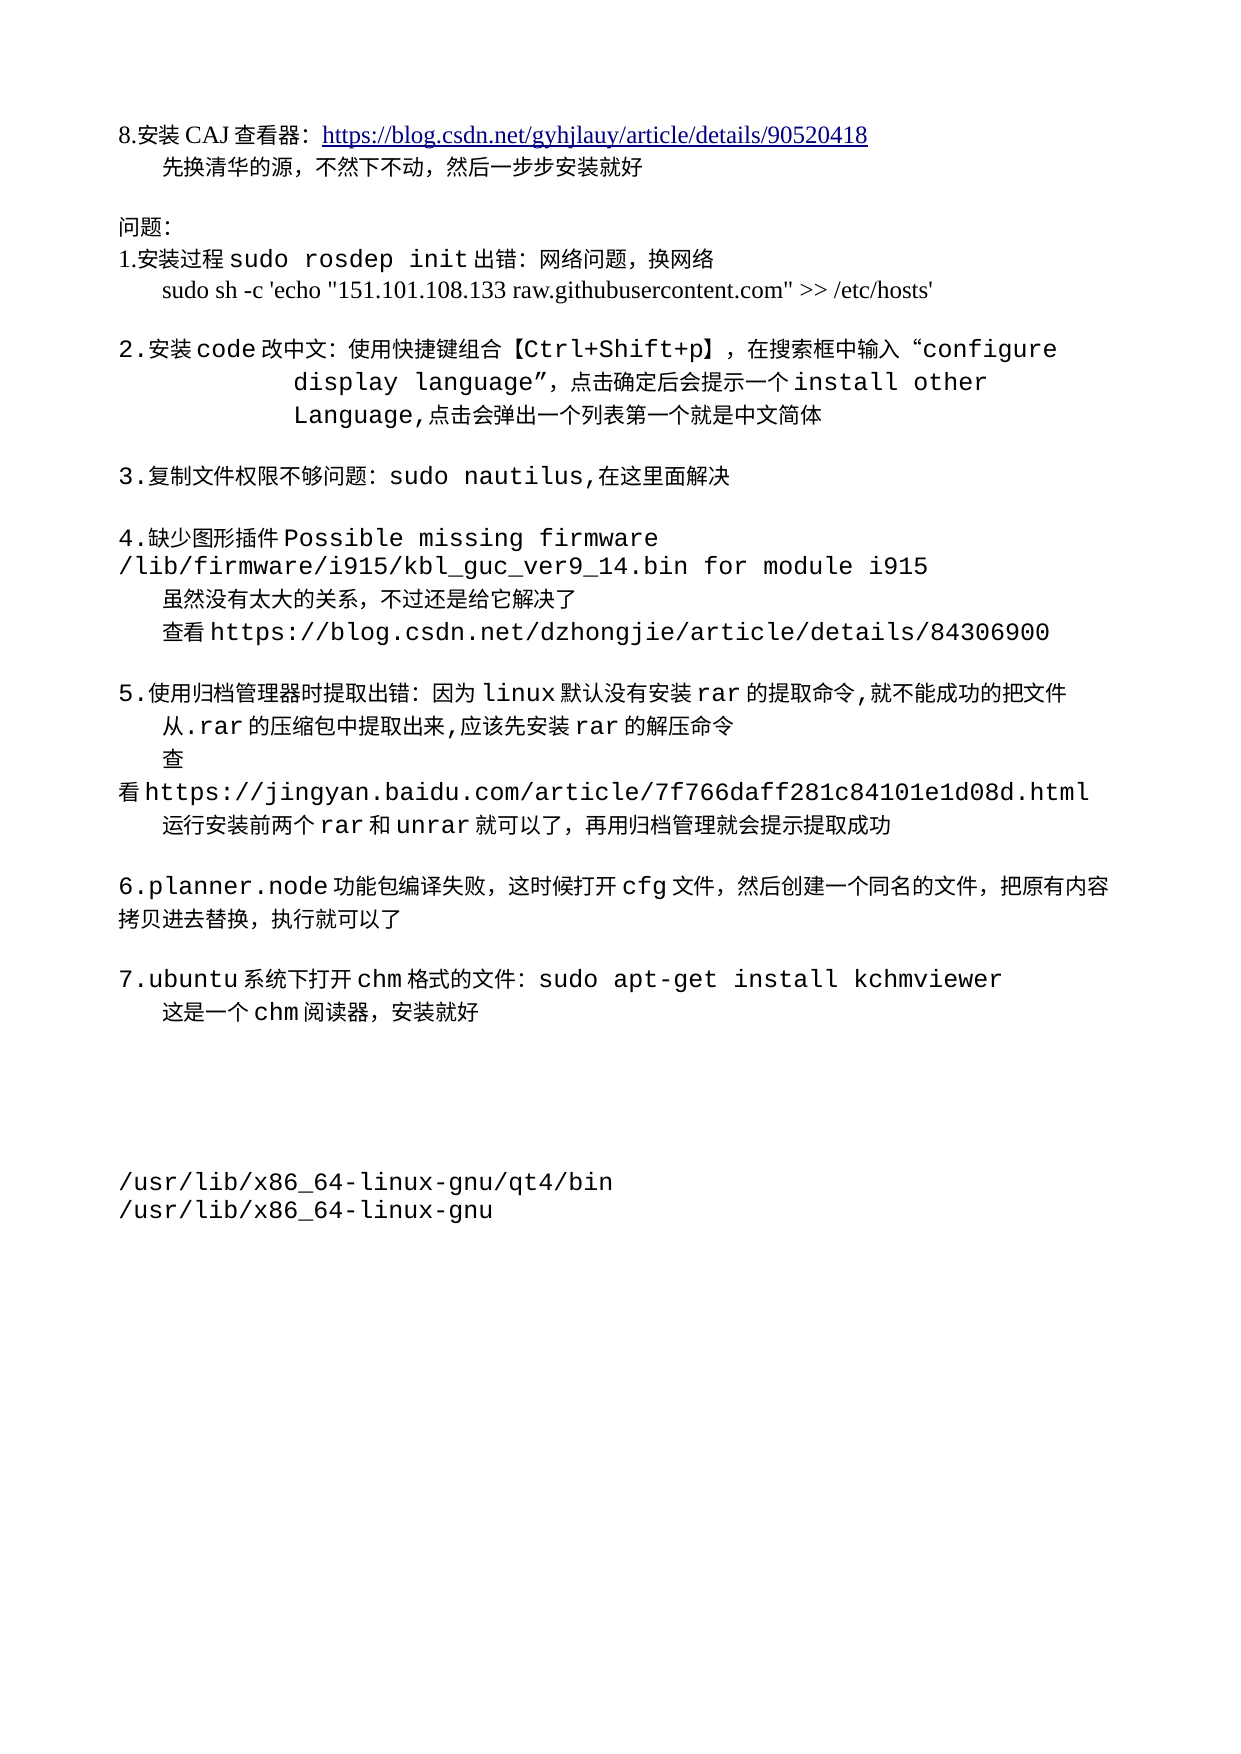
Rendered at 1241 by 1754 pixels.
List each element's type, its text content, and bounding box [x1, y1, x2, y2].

text /usr/lib/x86_64-linux-gnu [118, 1198, 1122, 1226]
text 8.安装CAJ查看器：https://blog.csdn.net/gyhjlauy/article/details/90520418 [118, 118, 1122, 150]
text 查看https://blog.csdn.net/dzhongjie/article/details/84306900 [118, 615, 1122, 648]
text 5.使用归档管理器时提取出错：因为linux默认没有安装rar的提取命令,就不能成功的把文件 从.rar的压缩包中提取出来,应该先安装rar的解压命令 [118, 676, 1122, 742]
text 查看https://jingyan.baidu.com/article/7f766daff281c84101e1d08d.html [118, 742, 1122, 808]
text 先换清华的源，不然下不动，然后一步步安装就好 [118, 150, 1122, 181]
text 虽然没有太大的关系，不过还是给它解决了 [118, 582, 1122, 615]
text 问题： [118, 210, 1122, 242]
text 4.缺少图形插件Possible missing firmware /lib/firmware/i915/kbl_guc_ver9_14.bin for module i915 [118, 521, 1122, 582]
text /usr/lib/x86_64-linux-gnu/qt4/bin [118, 1169, 1122, 1198]
text 这是一个chm阅读器，安装就好 [118, 995, 1122, 1028]
text sudo sh -c 'echo "151.101.108.133 raw.githubusercontent.com" >> /etc/hosts' [118, 275, 1122, 303]
text 6.planner.node功能包编译失败，这时候打开cfg文件，然后创建一个同名的文件，把原有内容拷贝进去替换，执行就可以了 [118, 869, 1122, 933]
text 3.复制文件权限不够问题：sudo nautilus,在这里面解决 [118, 459, 1122, 492]
text 运行安装前两个rar和unrar就可以了，再用归档管理就会提示提取成功 [118, 808, 1122, 841]
text 2.安装code改中文：使用快捷键组合【Ctrl+Shift+p】，在搜索框中输入“configure display language”，点击确定后会提示一个install other Language,点击会弹出一个列表第一个就是中文简体 [118, 332, 1122, 431]
text 1.安装过程sudo rosdep init出错：网络问题，换网络 [118, 242, 1122, 275]
text 7.ubuntu系统下打开chm格式的文件：sudo apt-get install kchmviewer [118, 962, 1122, 995]
